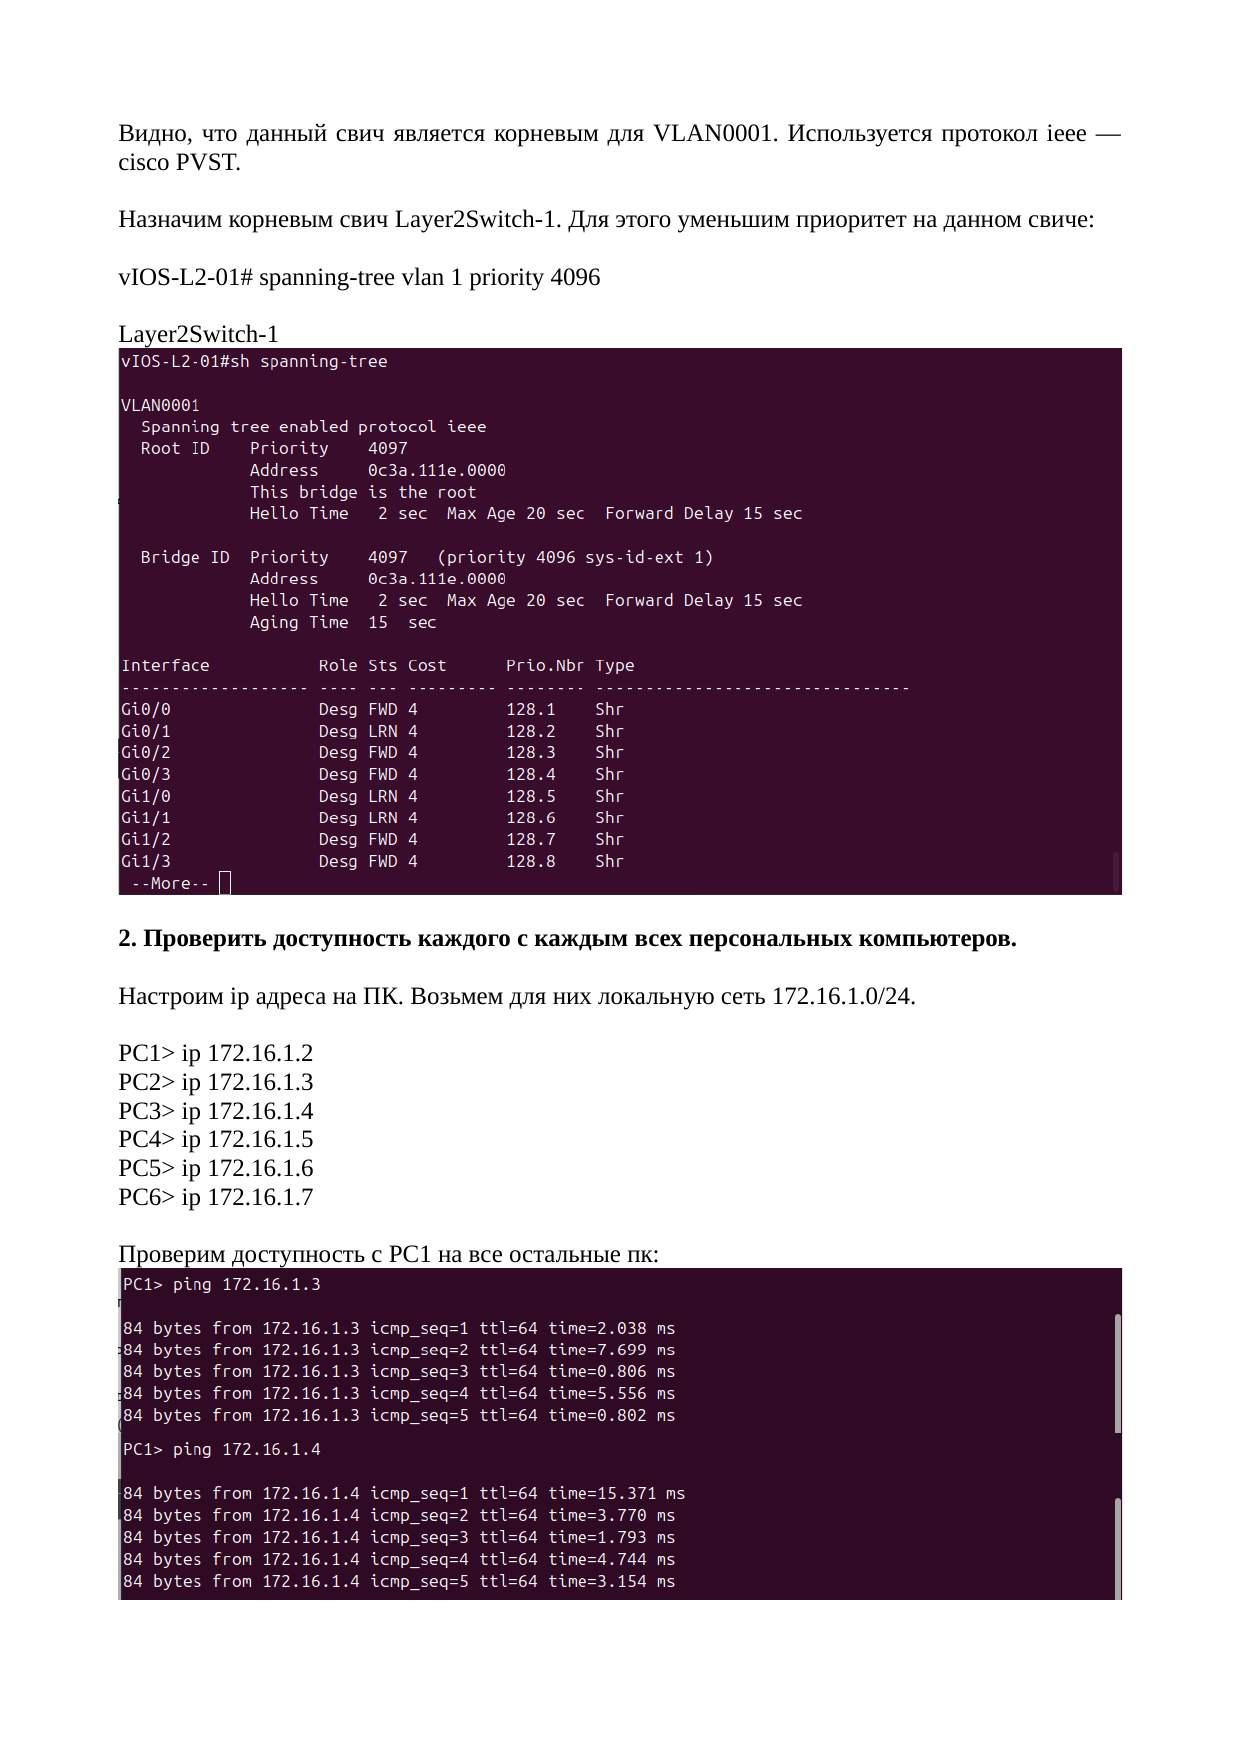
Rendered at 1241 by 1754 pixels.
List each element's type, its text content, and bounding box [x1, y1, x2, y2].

text Видно, что данный свич является корневым для VLAN0001. Используется протокол ieee — cisco PVST. [118, 118, 1122, 176]
text Настроим ip адреса на ПК. Возьмем для них локальную сеть 172.16.1.0/24. [118, 981, 1122, 1009]
text 2. Проверить доступность каждого с каждым всех персональных компьютеров. [118, 923, 1122, 952]
text PC3> ip 172.16.1.4 [118, 1096, 1122, 1124]
text PC6> ip 172.16.1.7 [118, 1182, 1122, 1211]
text PC2> ip 172.16.1.3 [118, 1067, 1122, 1096]
picture [118, 1268, 1123, 1600]
text PC4> ip 172.16.1.5 [118, 1124, 1122, 1153]
text Layer2Switch-1 [118, 319, 1122, 348]
text PC1> ip 172.16.1.2 [118, 1038, 1122, 1067]
text Назначим корневым свич Layer2Switch-1. Для этого уменьшим приоритет на данном свиче: [118, 204, 1122, 233]
picture [118, 348, 1123, 895]
text PC5> ip 172.16.1.6 [118, 1153, 1122, 1182]
text Проверим доступность с PC1 на все остальные пк: [118, 1239, 1122, 1268]
text vIOS-L2-01# spanning-tree vlan 1 priority 4096 [118, 262, 1122, 291]
